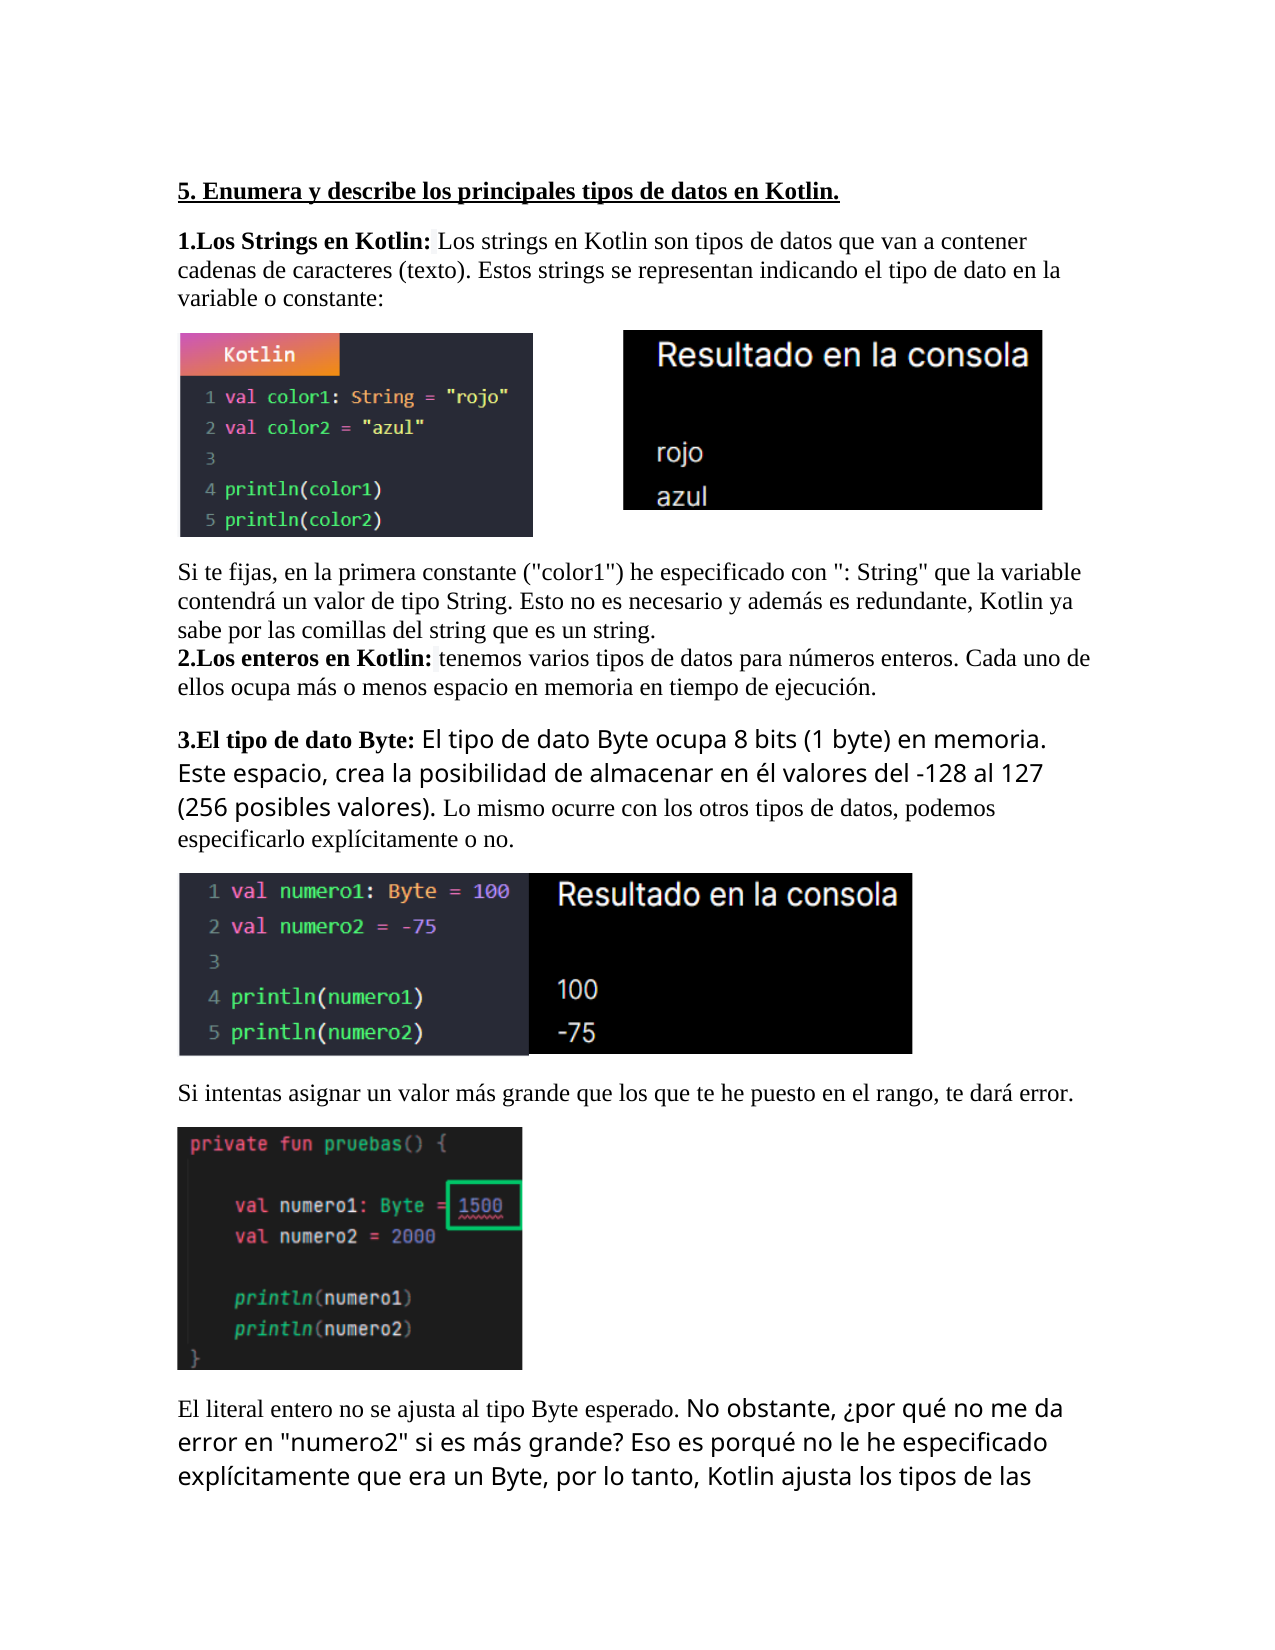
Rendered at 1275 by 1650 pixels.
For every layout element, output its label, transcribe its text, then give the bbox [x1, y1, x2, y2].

text 3.El tipo de dato Byte: El tipo de dato Byte ocupa 8 bits (1 byte) en memoria. Este espacio, crea la posibilidad de almacenar en él valores del -128 al 127 (256 posibles valores). Lo mismo ocurre con los otros tipos de datos, podemos especificarlo explícitamente o no. [177, 722, 1098, 853]
text Si intentas asignar un valor más grande que los que te he puesto en el rango, te dará error. [177, 1078, 1098, 1107]
text Si te fijas, en la primera constante ("color1") he especificado con ": String" que la variable contendrá un valor de tipo String. Esto no es necesario y además es redundante, Kotlin ya sabe por las comillas del string que es un string. 2.Los enteros en Kotlin: tenemos varios tipos de datos para números enteros. Cada uno de ellos ocupa más o menos espacio en memoria en tiempo de ejecución. [177, 557, 1098, 701]
text 5. Enumera y describe los principales tipos de datos en Kotlin. [177, 148, 1098, 205]
text 1.Los Strings en Kotlin: Los strings en Kotlin son tipos de datos que van a contener cadenas de caracteres (texto). Estos strings se representan indicando el tipo de dato en la variable o constante: [177, 226, 1098, 312]
text El literal entero no se ajusta al tipo Byte esperado. No obstante, ¿por qué no me da error en "numero2" si es más grande? Eso es porqué no le he especificado explícitamente que era un Byte, por lo tanto, Kotlin ajusta los tipos de las [177, 1391, 1098, 1493]
